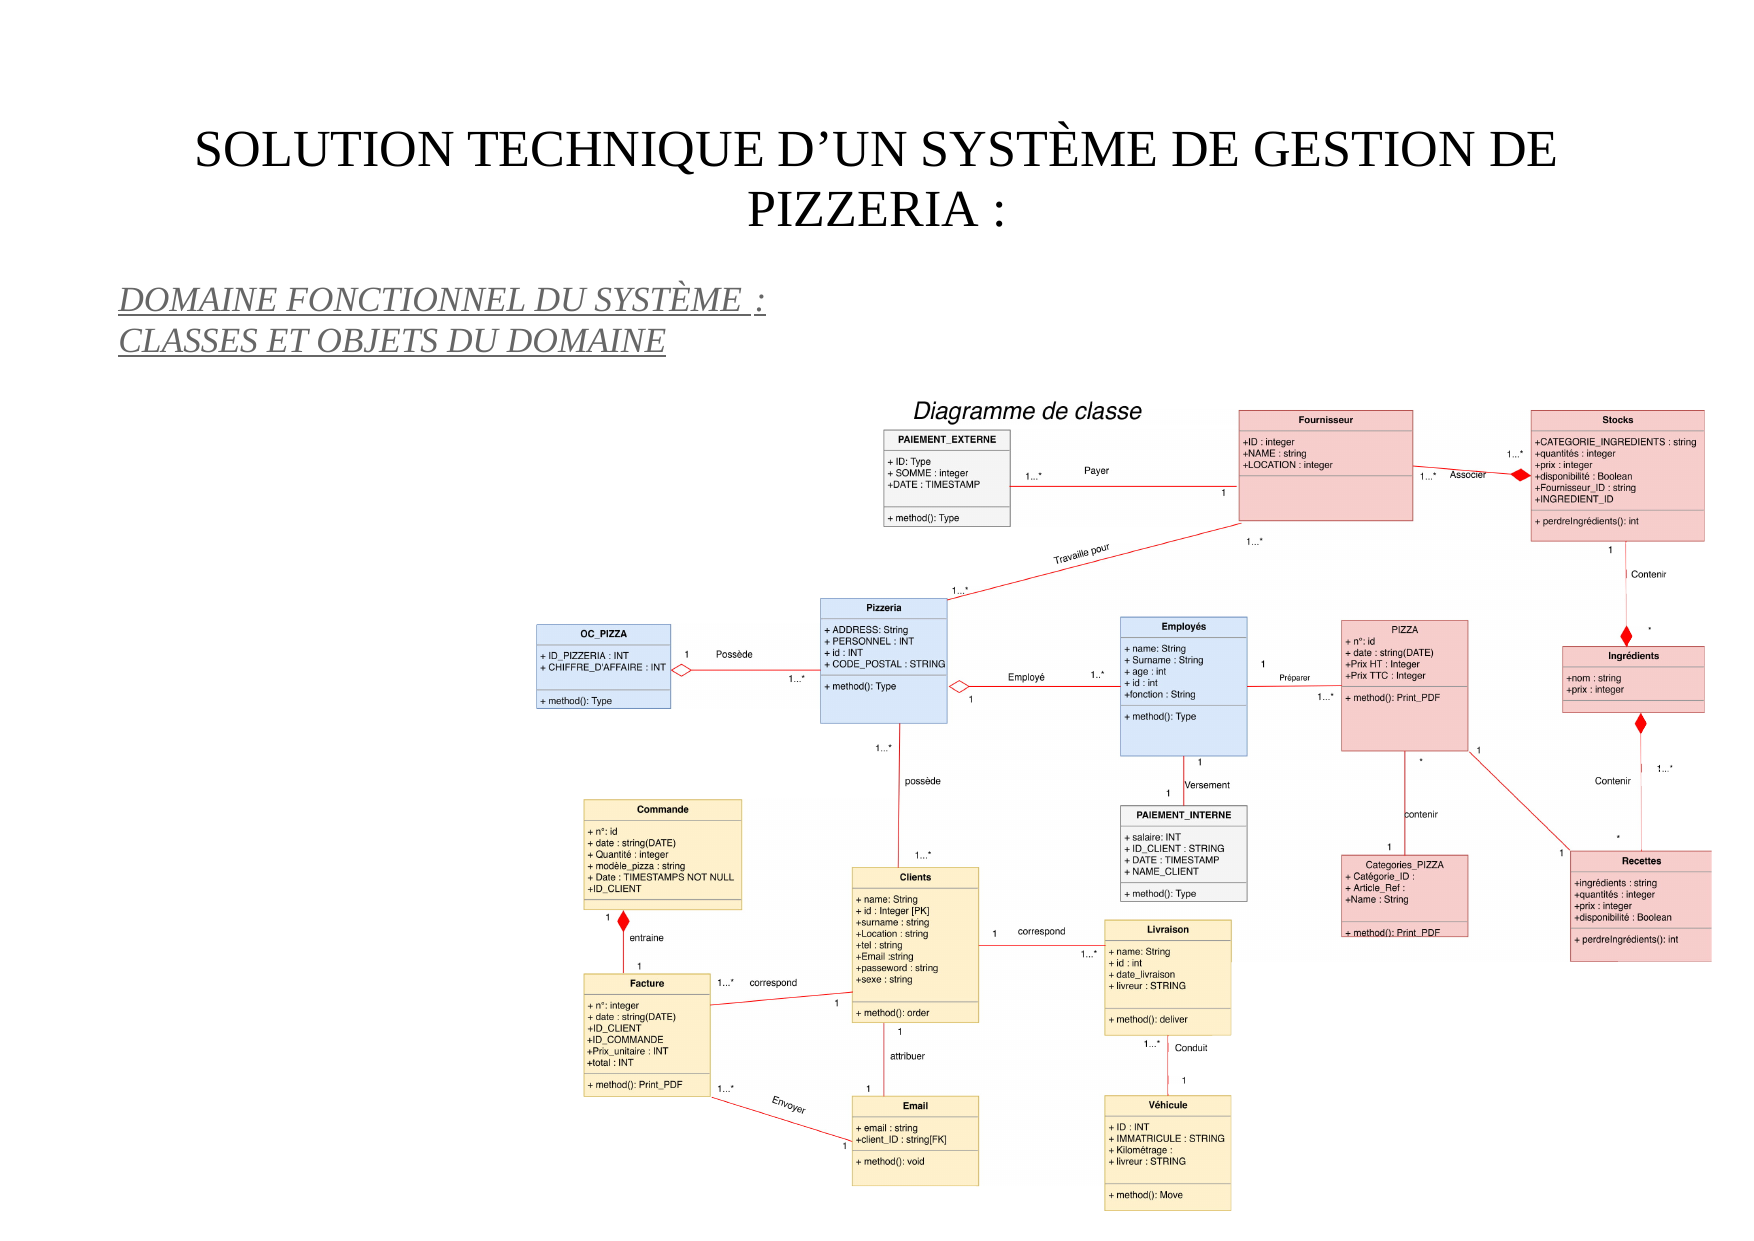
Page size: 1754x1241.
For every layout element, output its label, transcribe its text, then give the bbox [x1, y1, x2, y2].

text CLASSES ET OBJETS DU DOMAINE [118, 319, 1636, 360]
text DOMAINE FONCTIONNEL DU SYSTÈME : [118, 279, 1636, 319]
text SOLUTION TECHNIQUE D’UN SYSTÈME DE GESTION DE PIZZERIA : [118, 118, 1636, 238]
